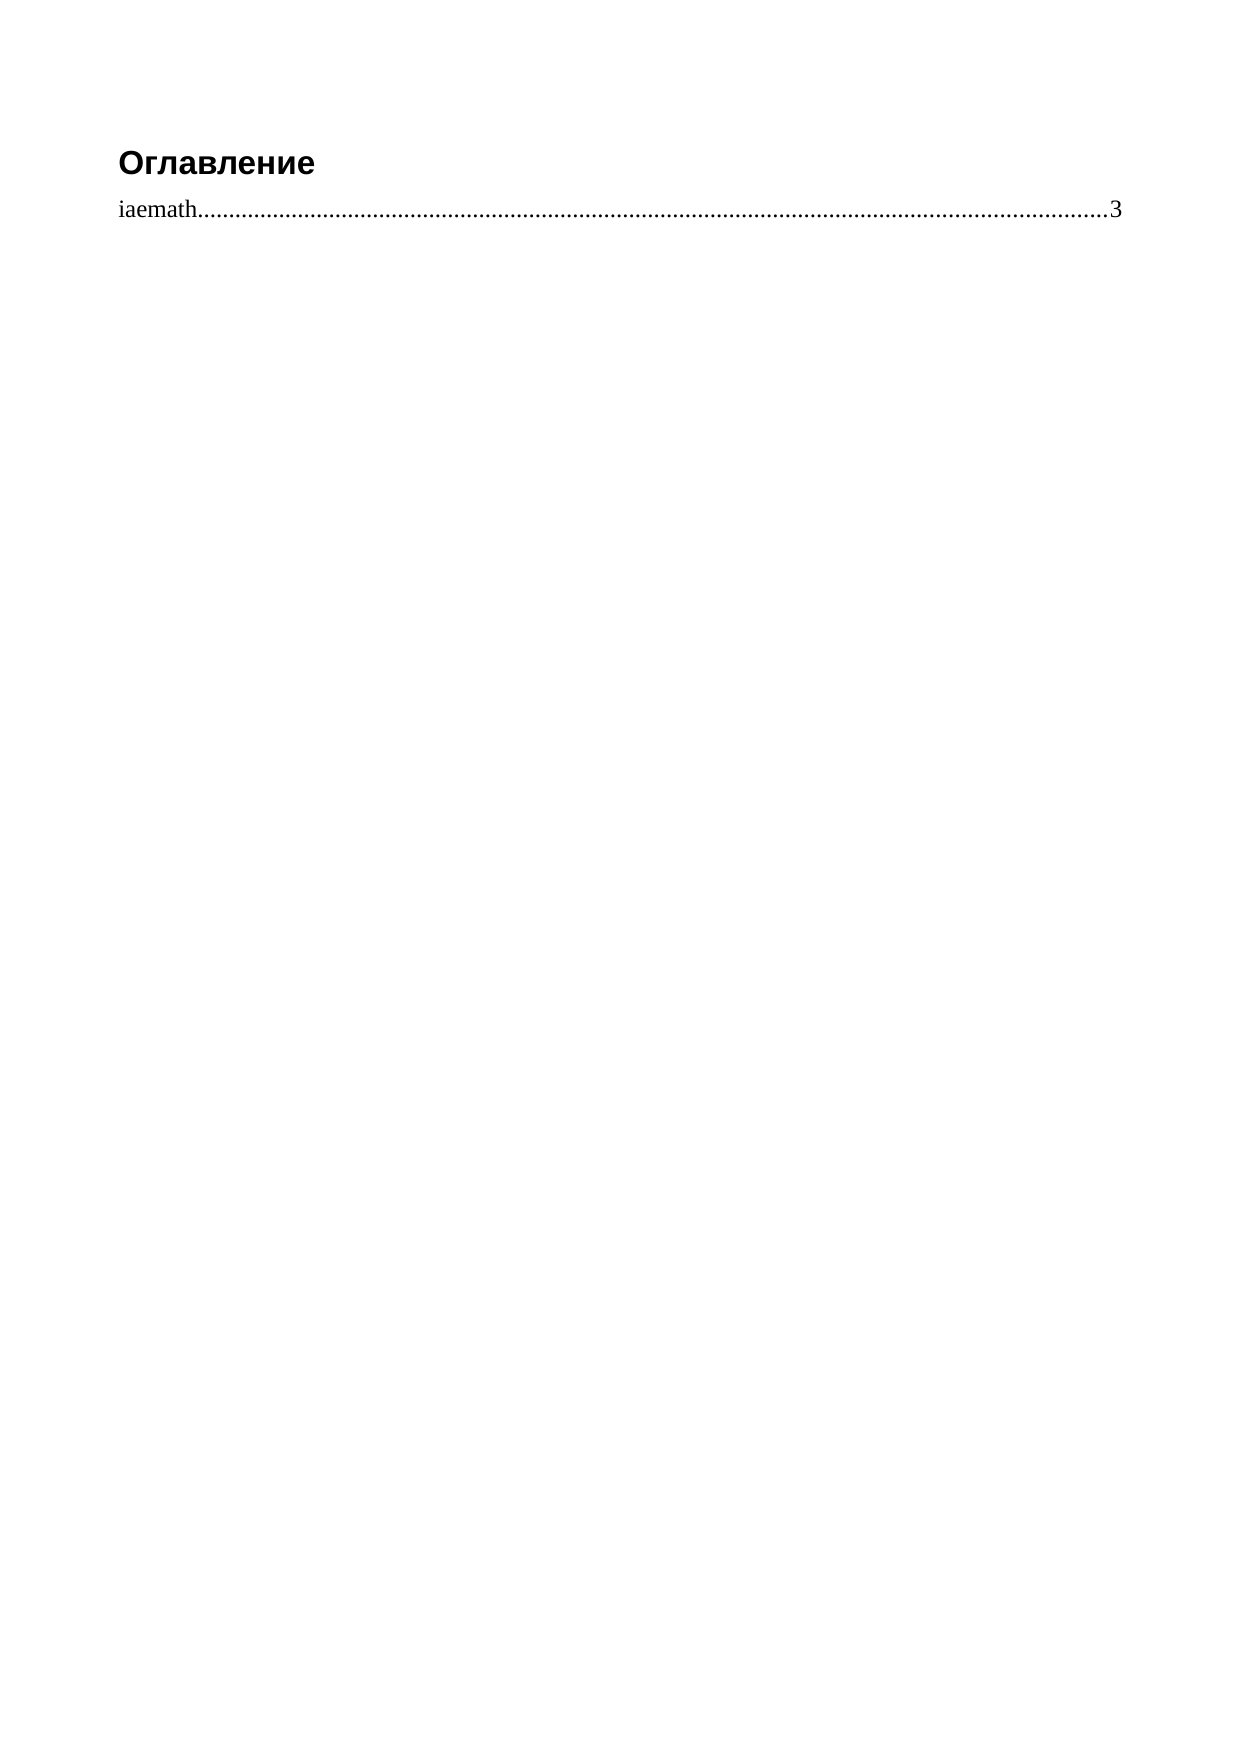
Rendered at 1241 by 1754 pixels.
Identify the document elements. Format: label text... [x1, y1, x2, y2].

text iaemath 3 [118, 194, 1122, 223]
subtitle Оглавление [118, 143, 1122, 182]
